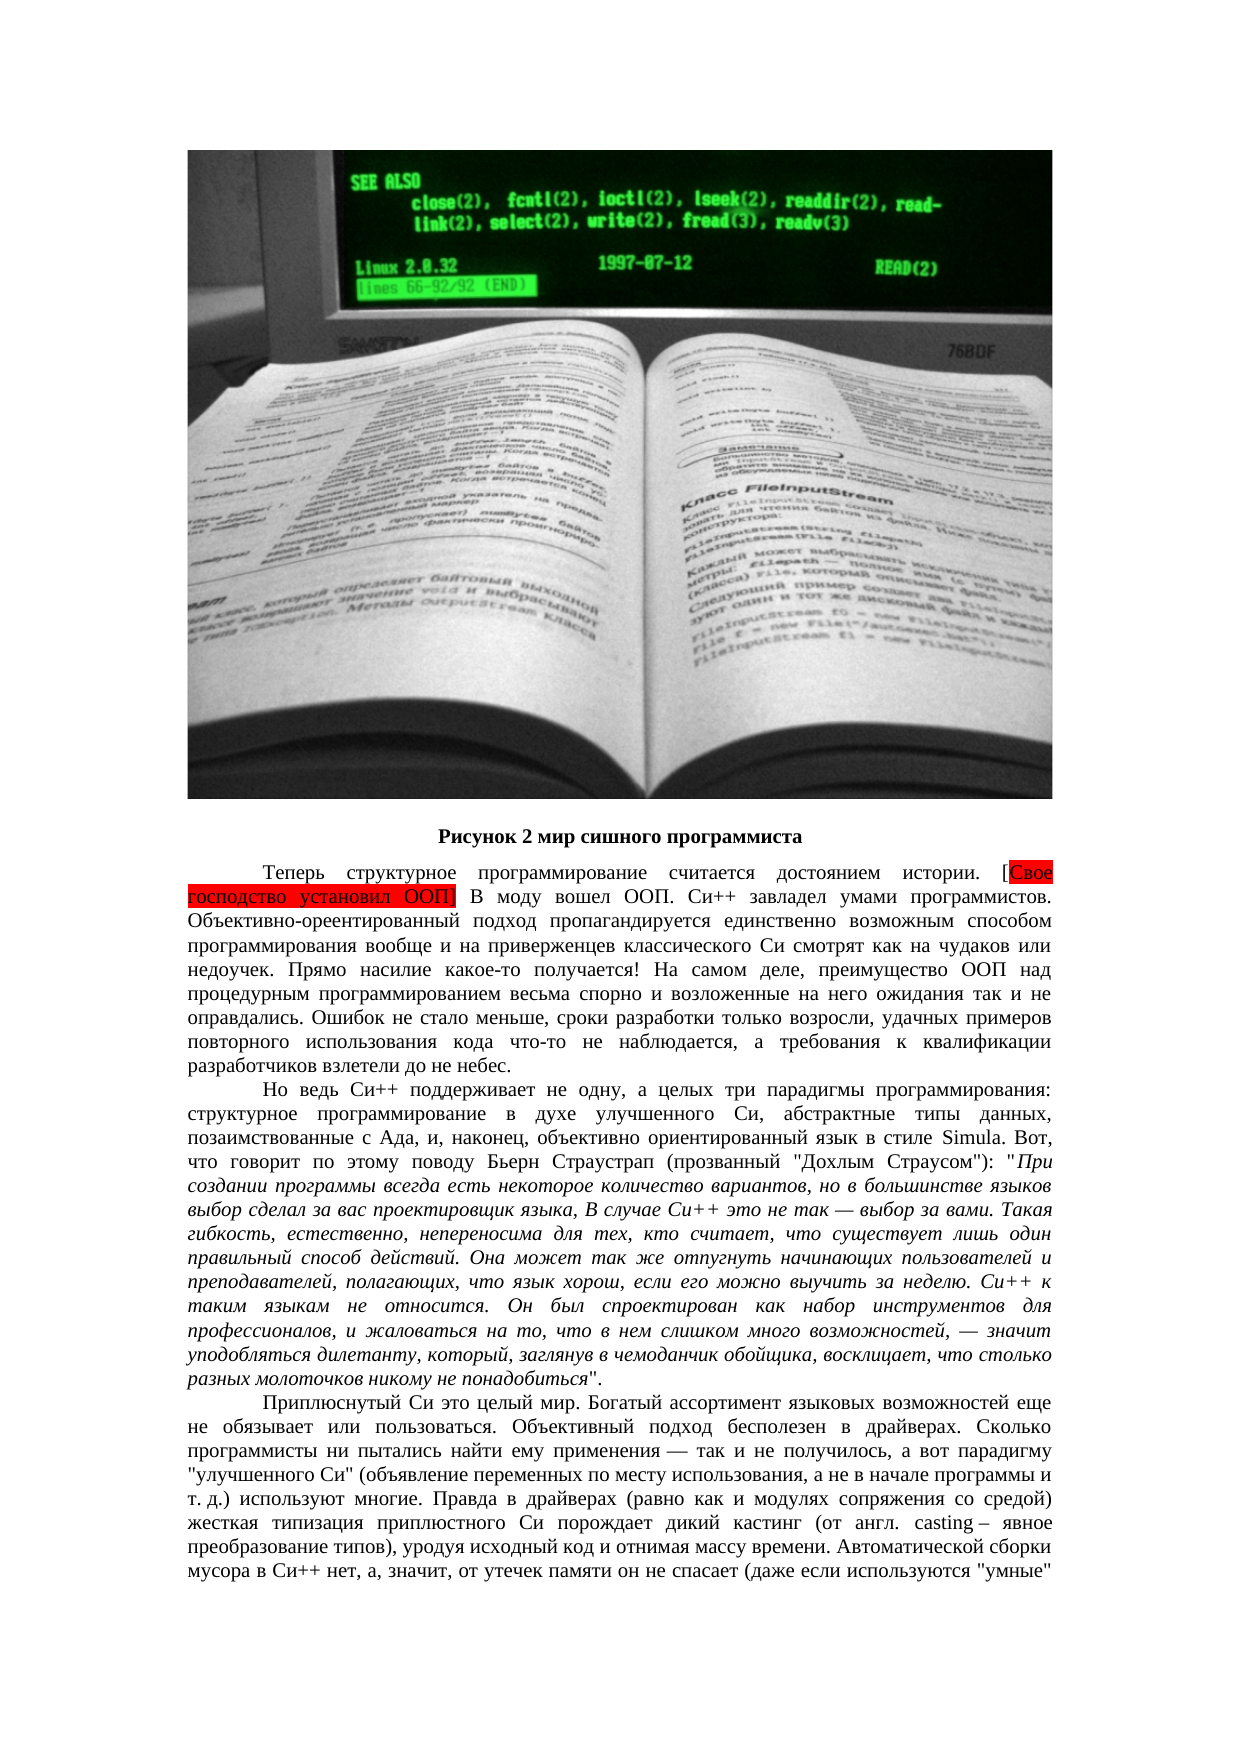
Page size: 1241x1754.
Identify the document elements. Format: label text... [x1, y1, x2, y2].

text Рисунок 2 мир сишного программиста [187, 824, 1053, 848]
text Но ведь Си++ поддерживает не одну, а целых три парадигмы программирования: структурное программирование в духе улучшенного Си, абстрактные типы данных, позаимствованные с Ада, и, наконец, объективно ориентированный язык в стиле Simula. Вот, что говорит по этому поводу Бьерн Страустрап (прозванный "Дохлым Страусом"): "При создании программы всегда есть некоторое количество вариантов, но в большинстве языков выбор сделал за вас проектировщик языка, В случае Си++ это не так — выбор за вами. Такая гибкость, естественно, непереносима для тех, кто считает, что существует лишь один правильный способ действий. Она может так же отпугнуть начинающих пользователей и преподавателей, полагающих, что язык хорош, если его можно выучить за неделю. Си++ к таким языкам не относится. Он был спроектирован как набор инструментов для профессионалов, и жаловаться на то, что в нем слишком много возможностей, — значит уподобляться дилетанту, который, заглянув в чемоданчик обойщика, восклицает, что столько разных молоточков никому не понадобиться". [187, 1077, 1053, 1390]
picture [187, 150, 1053, 799]
text Теперь структурное программирование считается достоянием истории. [Свое господство установил ООП] В моду вошел ООП. Си++ завладел умами программистов. Объективно-ореентированный подход пропагандируется единственно возможным способом программирования вообще и на приверженцев классического Си смотрят как на чудаков или недоучек. Прямо насилие какое-то получается! На самом деле, преимущество ООП над процедурным программированием весьма спорно и возложенные на него ожидания так и не оправдались. Ошибок не стало меньше, сроки разработки только возросли, удачных примеров повторного использования кода что-то не наблюдается, а требования к квалификации разработчиков взлетели до не небес. [187, 860, 1053, 1077]
text Приплюснутый Си это целый мир. Богатый ассортимент языковых возможностей еще не обязывает или пользоваться. Объективный подход бесполезен в драйверах. Сколько программисты ни пытались найти ему применения — так и не получилось, а вот парадигму "улучшенного Си" (объявление переменных по месту использования, а не в начале программы и т. д.) используют многие. Правда в драйверах (равно как и модулях сопряжения со средой) жесткая типизация приплюстного Си порождает дикий кастинг (от англ. casting – явное преобразование типов), уродуя исходный код и отнимая массу времени. Автоматической сборки мусора в Си++ нет, а, значит, от утечек памяти он не спасает (даже если используются "умные" [187, 1390, 1053, 1582]
